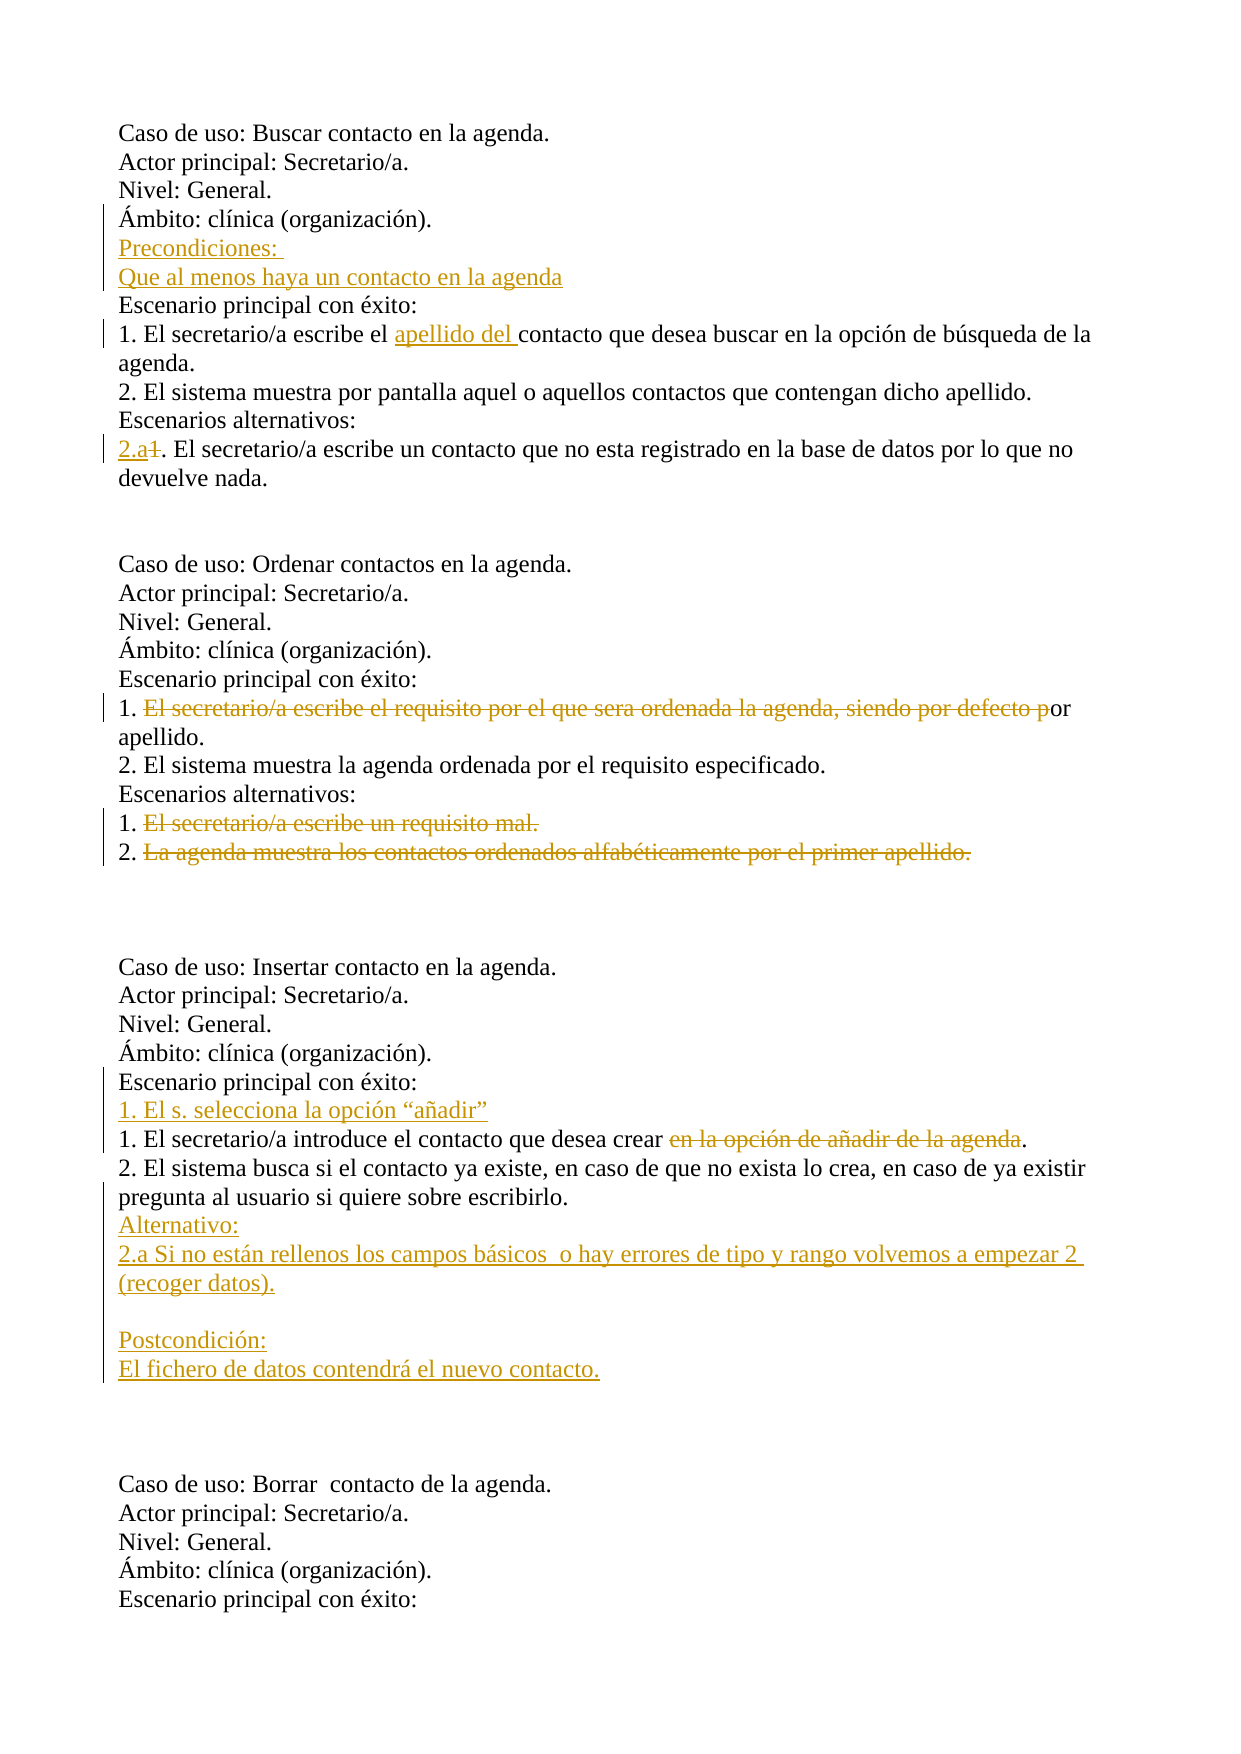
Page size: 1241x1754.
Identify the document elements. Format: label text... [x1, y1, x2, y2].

text Ámbito: clínica (organización). [118, 1556, 1122, 1584]
text Que al menos haya un contacto en la agenda [118, 262, 1122, 291]
text 1. El secretario/a escribe el apellido del contacto que desea buscar en la opción de búsqueda de la agenda. [118, 319, 1122, 377]
text Actor principal: Secretario/a. [118, 147, 1122, 176]
text Escenarios alternativos: [118, 406, 1122, 434]
text 1. or apellido. [118, 693, 1122, 751]
text 1. El secretario/a introduce el contacto que desea crear . [118, 1124, 1122, 1153]
text Escenario principal con éxito: [118, 1584, 1122, 1613]
text 2. El sistema muestra la agenda ordenada por el requisito especificado. [118, 751, 1122, 779]
text Caso de uso: Ordenar contactos en la agenda. [118, 549, 1122, 578]
text 2. El sistema muestra por pantalla aquel o aquellos contactos que contengan dicho apellido. [118, 377, 1122, 406]
text 2.a. El secretario/a escribe un contacto que no esta registrado en la base de datos por lo que no devuelve nada. [118, 434, 1122, 492]
text 1. [118, 808, 1122, 837]
text El fichero de datos contendrá el nuevo contacto. [118, 1354, 1122, 1383]
text 2. El sistema busca si el contacto ya existe, en caso de que no exista lo crea, en caso de ya existir pregunta al usuario si quiere sobre escribirlo. [118, 1153, 1122, 1211]
text Ámbito: clínica (organización). [118, 1038, 1122, 1067]
text Escenario principal con éxito: [118, 291, 1122, 319]
text Postcondición: [118, 1326, 1122, 1354]
text Alternativo: [118, 1211, 1122, 1239]
text Ámbito: clínica (organización). [118, 636, 1122, 664]
text Escenario principal con éxito: [118, 1067, 1122, 1096]
text 2.a Si no están rellenos los campos básicos o hay errores de tipo y rango volvemos a empezar 2 (recoger datos). [118, 1239, 1122, 1297]
text Actor principal: Secretario/a. [118, 578, 1122, 607]
text Precondiciones: [118, 233, 1122, 262]
text Nivel: General. [118, 1009, 1122, 1038]
text 1. El s. selecciona la opción “añadir” [118, 1096, 1122, 1124]
text Escenarios alternativos: [118, 779, 1122, 808]
text 2. [118, 837, 1122, 866]
text Caso de uso: Buscar contacto en la agenda. [118, 118, 1122, 147]
text Caso de uso: Borrar contacto de la agenda. [118, 1469, 1122, 1498]
text Ámbito: clínica (organización). [118, 204, 1122, 233]
text Nivel: General. [118, 176, 1122, 204]
text Actor principal: Secretario/a. [118, 1498, 1122, 1527]
text Actor principal: Secretario/a. [118, 981, 1122, 1009]
text Escenario principal con éxito: [118, 664, 1122, 693]
text Nivel: General. [118, 1527, 1122, 1556]
text Caso de uso: Insertar contacto en la agenda. [118, 952, 1122, 981]
text Nivel: General. [118, 607, 1122, 636]
